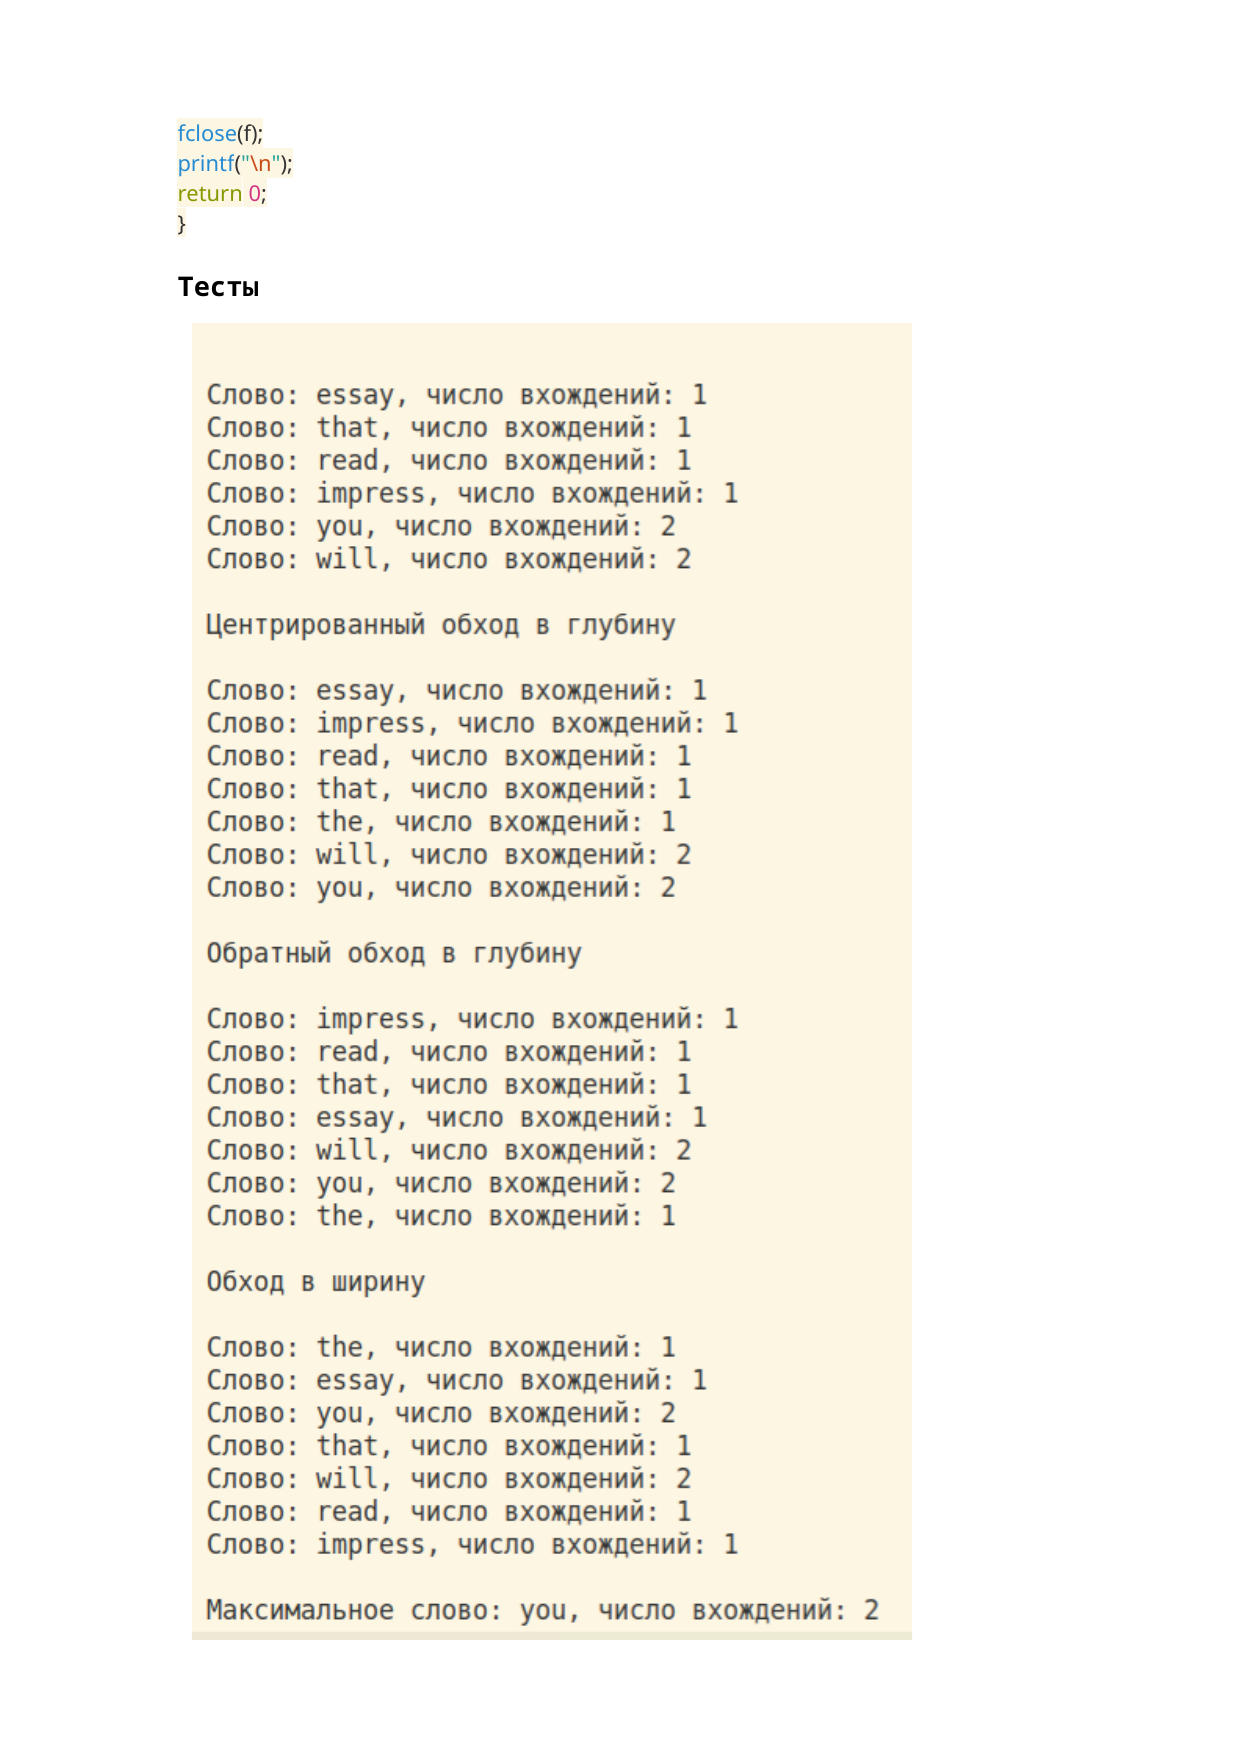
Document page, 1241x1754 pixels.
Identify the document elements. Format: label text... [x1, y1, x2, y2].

text } [177, 207, 1152, 237]
text printf("\n"); [177, 148, 1152, 178]
picture [191, 323, 913, 1640]
text fclose(f); [177, 118, 1152, 148]
text Тесты [177, 267, 1152, 304]
text return 0; [177, 178, 1152, 207]
